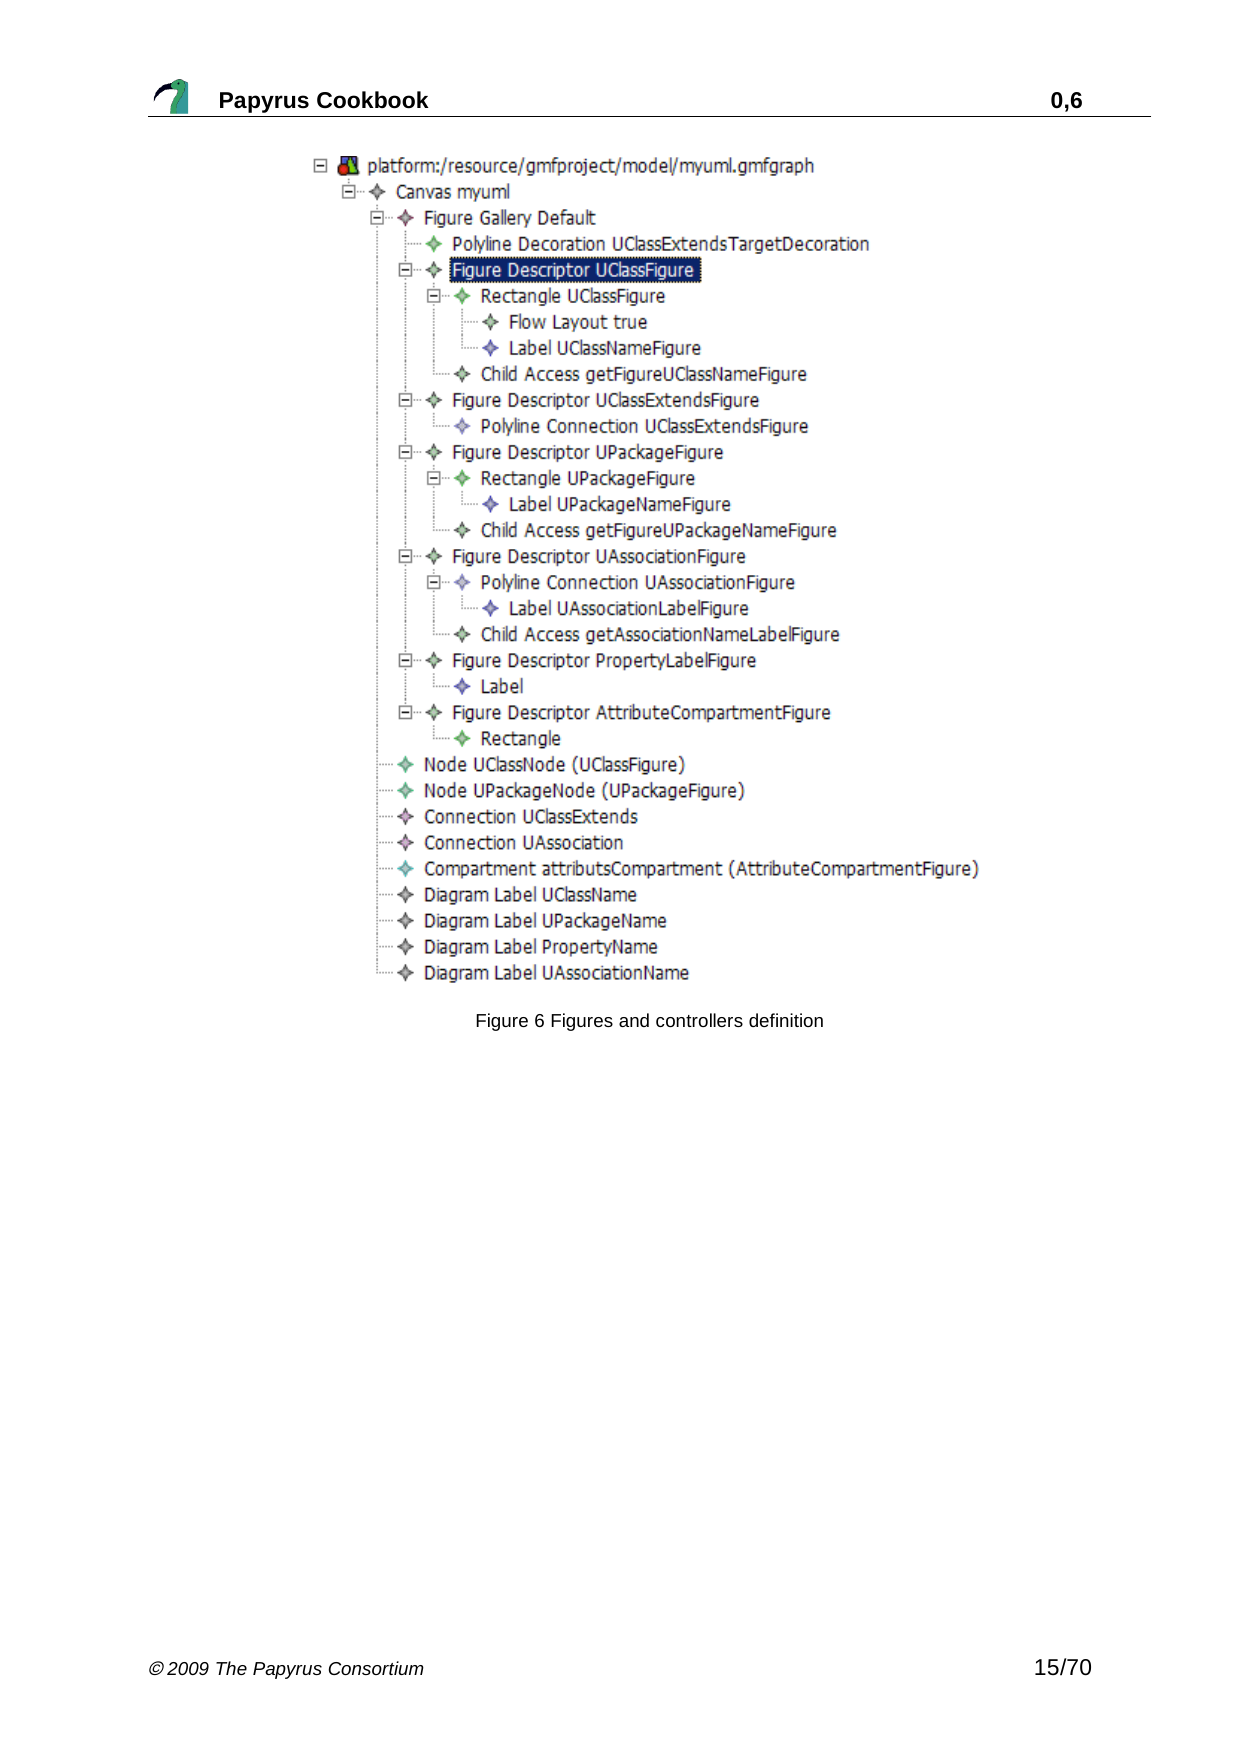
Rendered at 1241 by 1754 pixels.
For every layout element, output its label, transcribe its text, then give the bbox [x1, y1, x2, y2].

text Figure 6 Figures and controllers definition [148, 1010, 1151, 1032]
picture [308, 156, 991, 989]
picture [153, 79, 189, 114]
